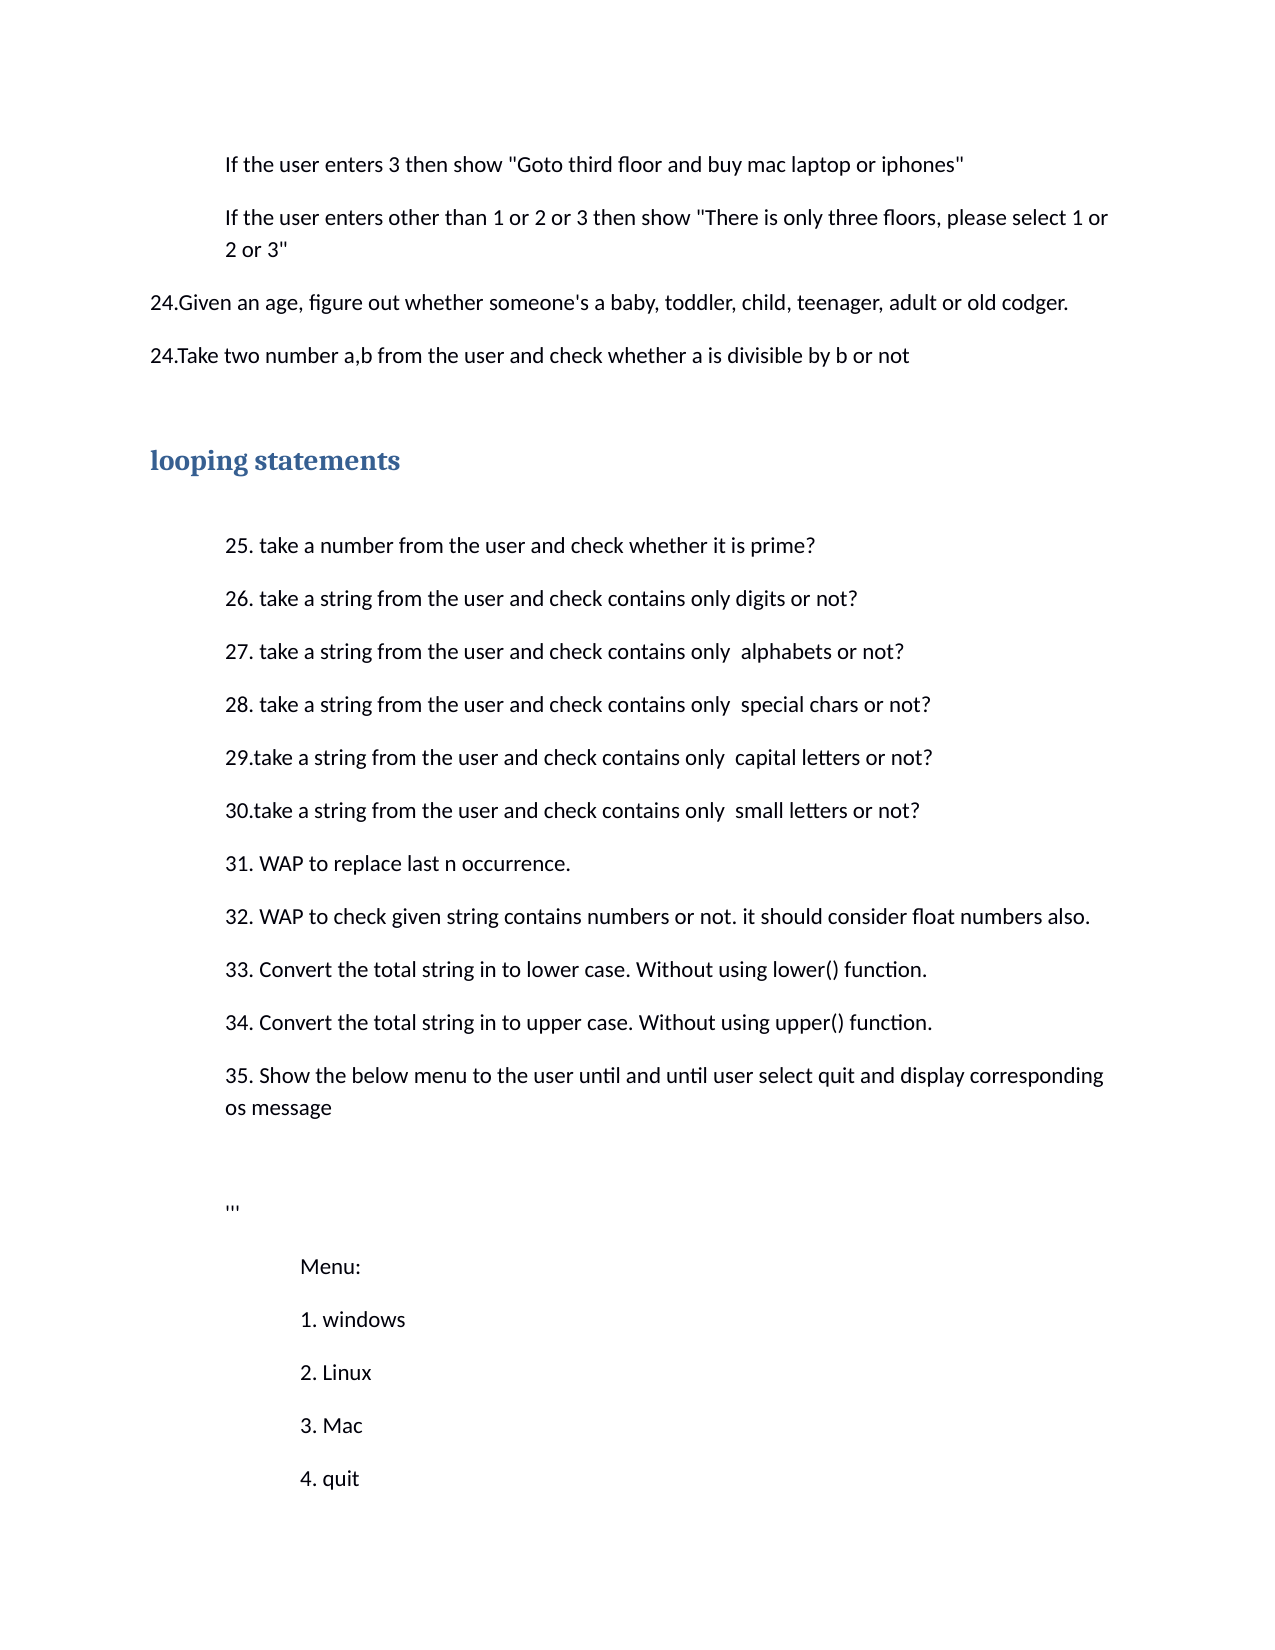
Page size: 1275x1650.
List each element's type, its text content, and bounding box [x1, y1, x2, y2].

text 3. Mac [225, 1411, 1125, 1439]
text Menu: [225, 1252, 1125, 1280]
list 32. WAP to check given string contains numbers or not. it should consider float numbers also. [225, 902, 1125, 930]
list 31. WAP to replace last n occurrence. [225, 849, 1125, 877]
list 27. take a string from the user and check contains only alphabets or not? [225, 637, 1125, 665]
text If the user enters 3 then show "Goto third floor and buy mac laptop or iphones" [225, 150, 1125, 178]
subtitle looping statements [150, 444, 1125, 478]
text 4. quit [225, 1464, 1125, 1492]
list 25. take a number from the user and check whether it is prime? [225, 531, 1125, 559]
text 2. Linux [225, 1358, 1125, 1386]
list 35. Show the below menu to the user until and until user select quit and display corresponding os message [225, 1061, 1125, 1121]
list 33. Convert the total string in to lower case. Without using lower() function. [225, 955, 1125, 983]
text 1. windows [225, 1305, 1125, 1333]
list 28. take a string from the user and check contains only special chars or not? [225, 690, 1125, 718]
list 34. Convert the total string in to upper case. Without using upper() function. [225, 1008, 1125, 1036]
list 26. take a string from the user and check contains only digits or not? [225, 584, 1125, 612]
text If the user enters other than 1 or 2 or 3 then show "There is only three floors, please select 1 or 2 or 3" [225, 203, 1125, 263]
list 29.take a string from the user and check contains only capital letters or not? [225, 743, 1125, 771]
list 30.take a string from the user and check contains only small letters or not? [225, 796, 1125, 824]
list 24.Given an age, figure out whether someone's a baby, toddler, child, teenager, adult or old codger. [150, 288, 1125, 316]
text ''' [150, 1199, 1125, 1227]
list 24.Take two number a,b from the user and check whether a is divisible by b or not [150, 341, 1125, 369]
